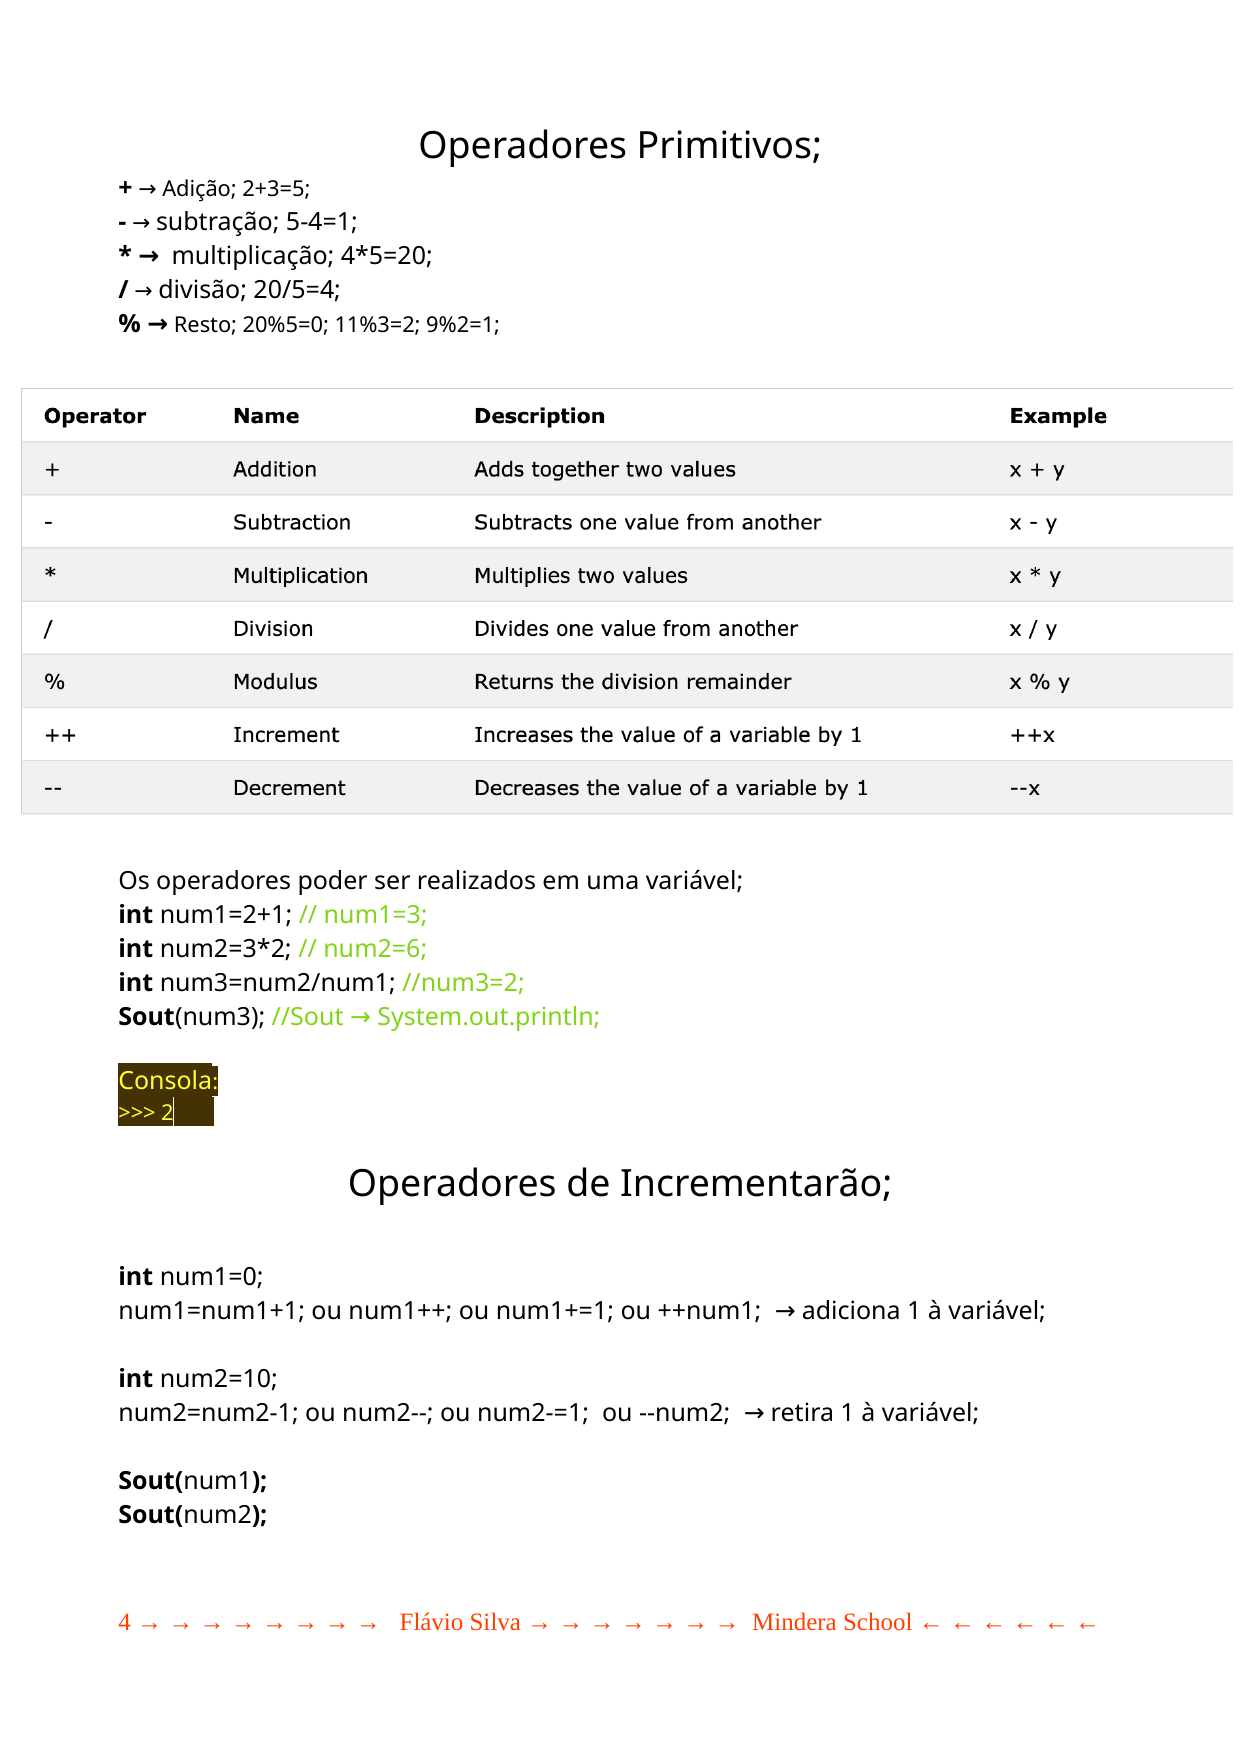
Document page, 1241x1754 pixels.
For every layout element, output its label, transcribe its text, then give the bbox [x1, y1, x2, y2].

text num2=num2-1; ou num2--; ou num2-=1; ou --num2; → retira 1 à variável; [118, 1394, 1122, 1428]
text Consola: [118, 1063, 1122, 1097]
text int num2=3*2; // num2=6; [118, 931, 1122, 965]
text int num1=2+1; // num1=3; [118, 897, 1122, 931]
text Operadores Primitivos; [118, 118, 1122, 169]
text int num2=10; [118, 1360, 1122, 1394]
text int num3=num2/num1; //num3=2; [118, 965, 1122, 999]
text Operadores de Incrementarão; [118, 1156, 1122, 1207]
text Os operadores poder ser realizados em uma variável; [118, 863, 1122, 897]
text num1=num1+1; ou num1++; ou num1+=1; ou ++num1; → adiciona 1 à variável; [118, 1292, 1122, 1326]
text int num1=0; [118, 1258, 1122, 1292]
picture [19, 378, 1234, 829]
text >>> 2 [118, 1097, 1122, 1126]
text Sout(num2); [118, 1497, 1122, 1531]
text Sout(num3); //Sout → System.out.println; [118, 999, 1122, 1033]
text Sout(num1); [118, 1463, 1122, 1497]
text + → Adição; 2+3=5; - → subtração; 5-4=1; * → multiplicação; 4*5=20; / → divisão; 20/5=4; % → Resto; 20%5=0; 11%3=2; 9%2=1; [118, 169, 1122, 339]
